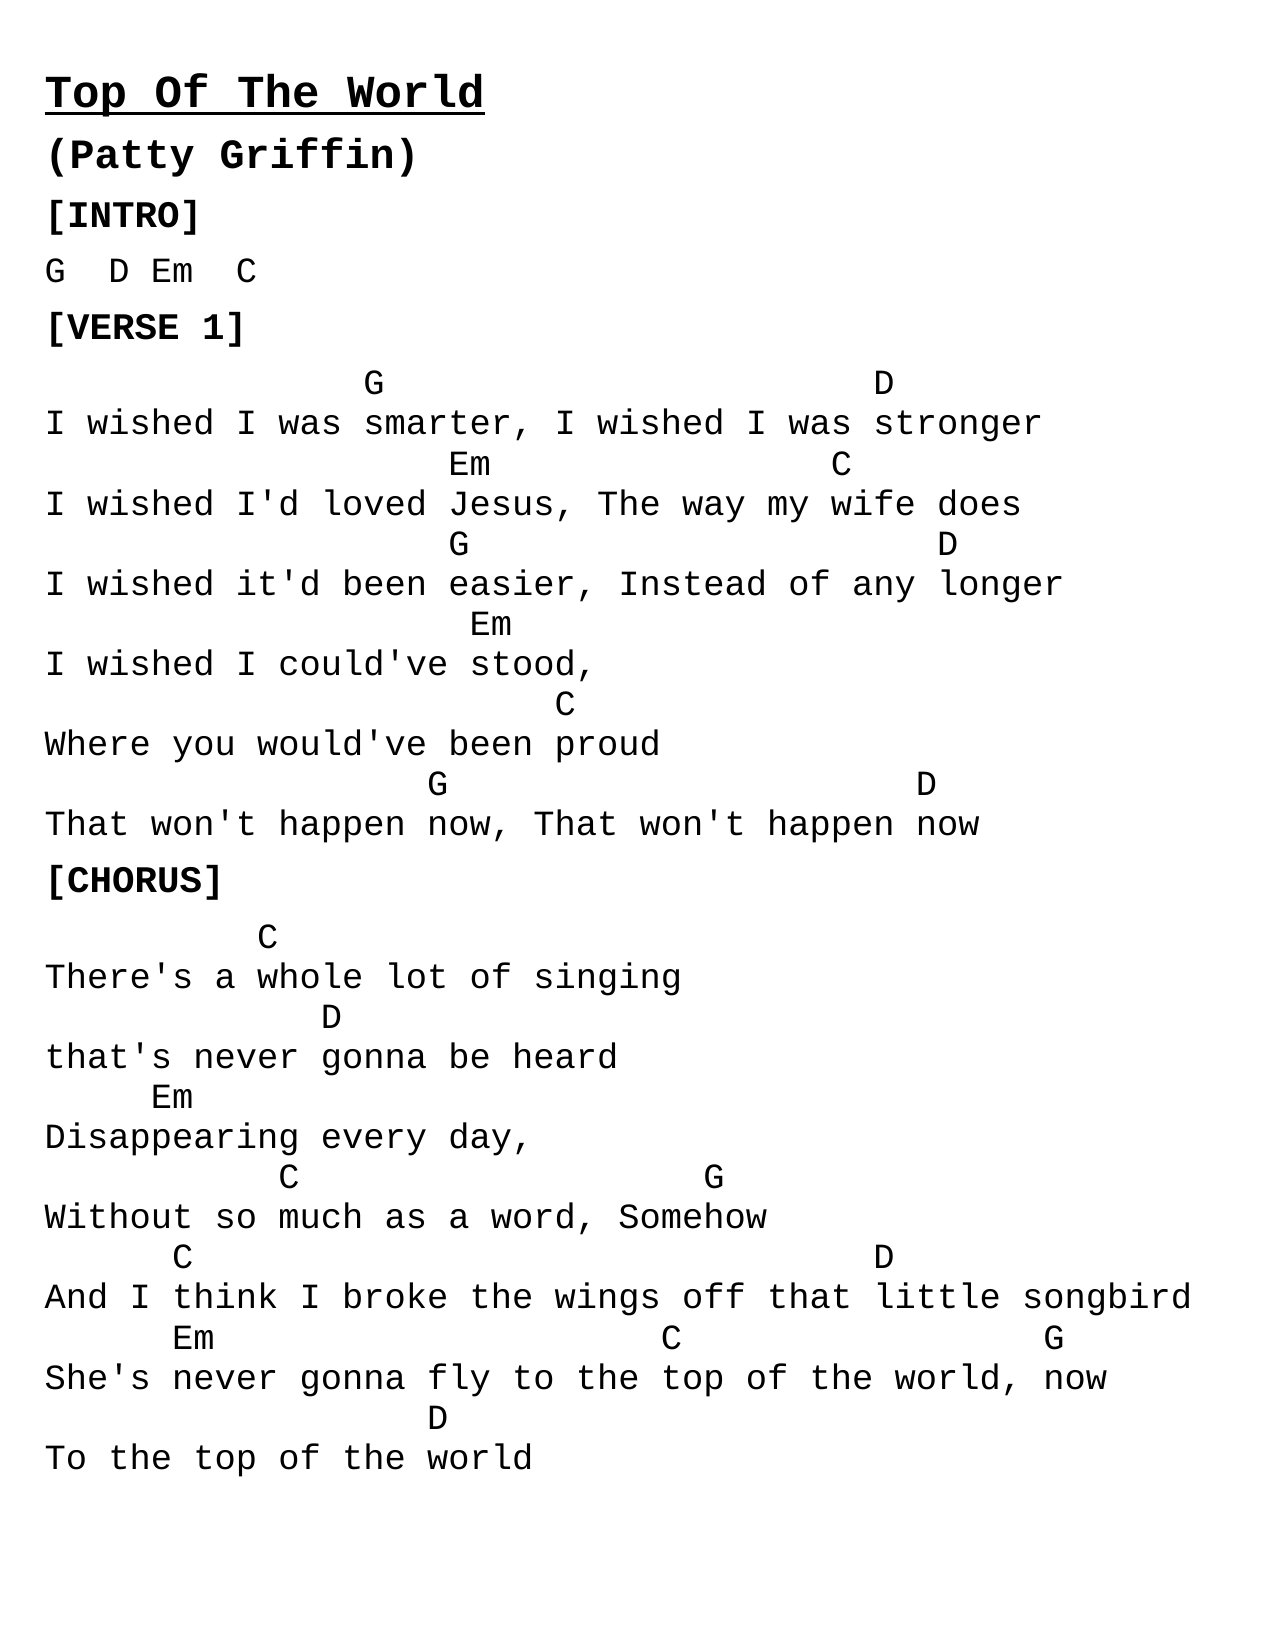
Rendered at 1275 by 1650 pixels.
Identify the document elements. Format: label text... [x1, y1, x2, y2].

text G D [44, 766, 1231, 806]
subtitle [CHORUS] [44, 861, 1231, 904]
text I wished it'd been easier, Instead of any longer [44, 566, 1231, 606]
text C G [44, 1159, 1231, 1199]
text D [44, 1400, 1231, 1440]
subtitle (Patty Griffin) [44, 134, 1231, 181]
text I wished I could've stood, [44, 646, 1231, 686]
text Em [44, 606, 1231, 646]
text There's a whole lot of singing [44, 959, 1231, 999]
subtitle [VERSE 1] [44, 308, 1231, 350]
text She's never gonna fly to the top of the world, now [44, 1360, 1231, 1400]
subtitle Top Of The World [44, 69, 1231, 121]
subtitle [INTRO] [44, 196, 1231, 238]
text G D Em C [44, 253, 1231, 293]
text C [44, 686, 1231, 726]
text I wished I was smarter, I wished I was stronger [44, 405, 1231, 445]
text I wished I'd loved Jesus, The way my wife does [44, 486, 1231, 526]
text Em C G [44, 1319, 1231, 1360]
text G D [44, 365, 1231, 405]
text And I think I broke the wings off that little songbird [44, 1279, 1231, 1319]
text To the top of the world [44, 1440, 1231, 1480]
text Disappearing every day, [44, 1119, 1231, 1159]
text That won't happen now, That won't happen now [44, 806, 1231, 846]
text that's never gonna be heard [44, 1039, 1231, 1079]
text C D [44, 1239, 1231, 1279]
text D [44, 999, 1231, 1039]
text Where you would've been proud [44, 726, 1231, 766]
text G D [44, 526, 1231, 566]
text Em C [44, 445, 1231, 486]
text Em [44, 1079, 1231, 1119]
text Without so much as a word, Somehow [44, 1199, 1231, 1239]
text C [44, 918, 1231, 959]
